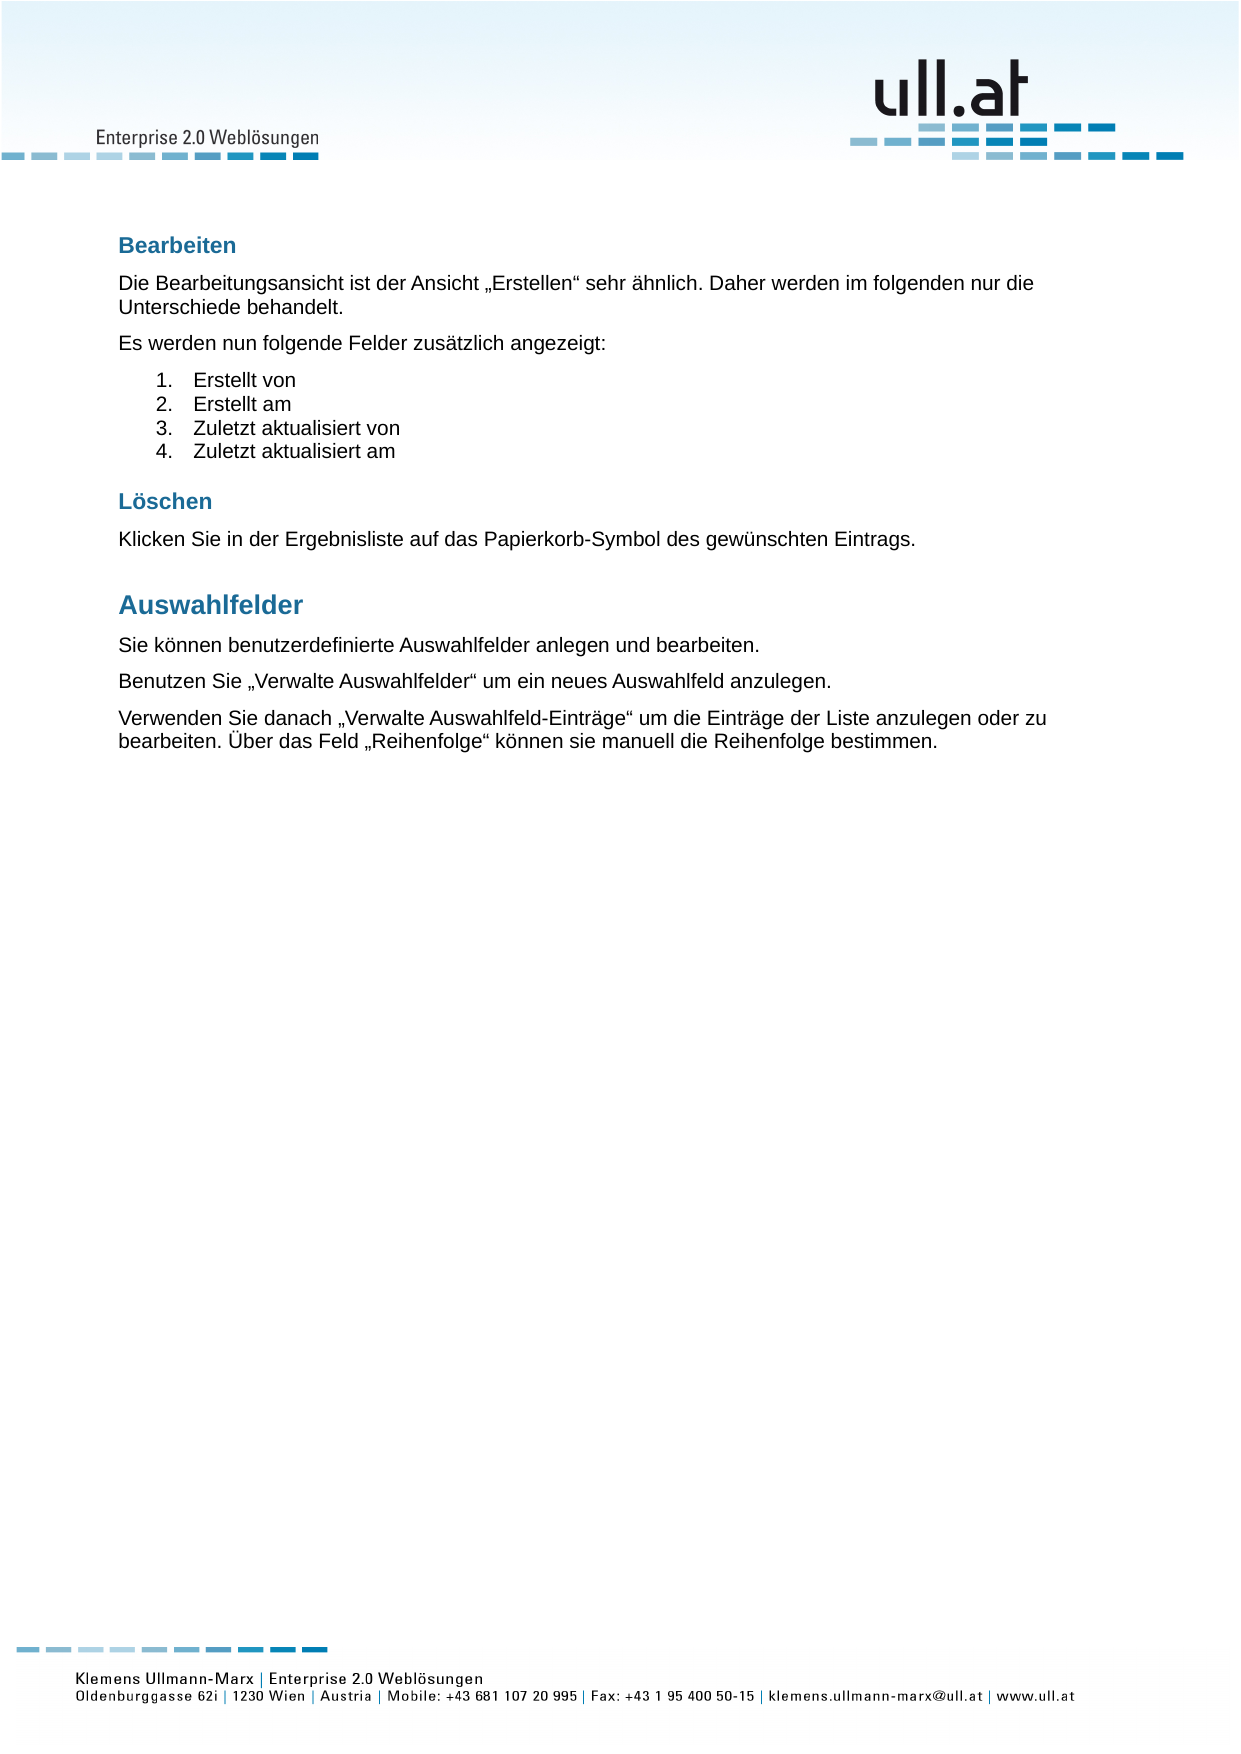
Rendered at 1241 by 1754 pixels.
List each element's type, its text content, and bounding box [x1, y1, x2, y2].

text Verwenden Sie danach „Verwalte Auswahlfeld-Einträge“ um die Einträge der Liste anzulegen oder zu bearbeiten. Über das Feld „Reihenfolge“ können sie manuell die Reihenfolge bestimmen. [118, 705, 1122, 753]
text Klicken Sie in der Ergebnisliste auf das Papierkorb-Symbol des gewünschten Eintrags. [118, 527, 1122, 551]
text Es werden nun folgende Felder zusätzlich angezeigt: [118, 331, 1122, 355]
text Die Bearbeitungsansicht ist der Ansicht „Erstellen“ sehr ähnlich. Daher werden im folgenden nur die Unterschiede behandelt. [118, 271, 1122, 318]
text Benutzen Sie „Verwalte Auswahlfelder“ um ein neues Auswahlfeld anzulegen. [118, 669, 1122, 693]
list Erstellt am [156, 391, 1122, 415]
list Zuletzt aktualisiert von [156, 415, 1122, 439]
subtitle Auswahlfelder [118, 589, 1122, 620]
picture [1, 1, 1239, 160]
list Zuletzt aktualisiert am [156, 439, 1122, 463]
subtitle Bearbeiten [118, 232, 1122, 258]
picture [16, 1647, 1230, 1745]
text Sie können benutzerdefinierte Auswahlfelder anlegen und bearbeiten. [118, 632, 1122, 656]
subtitle Löschen [118, 488, 1122, 515]
list Erstellt von [156, 367, 1122, 391]
